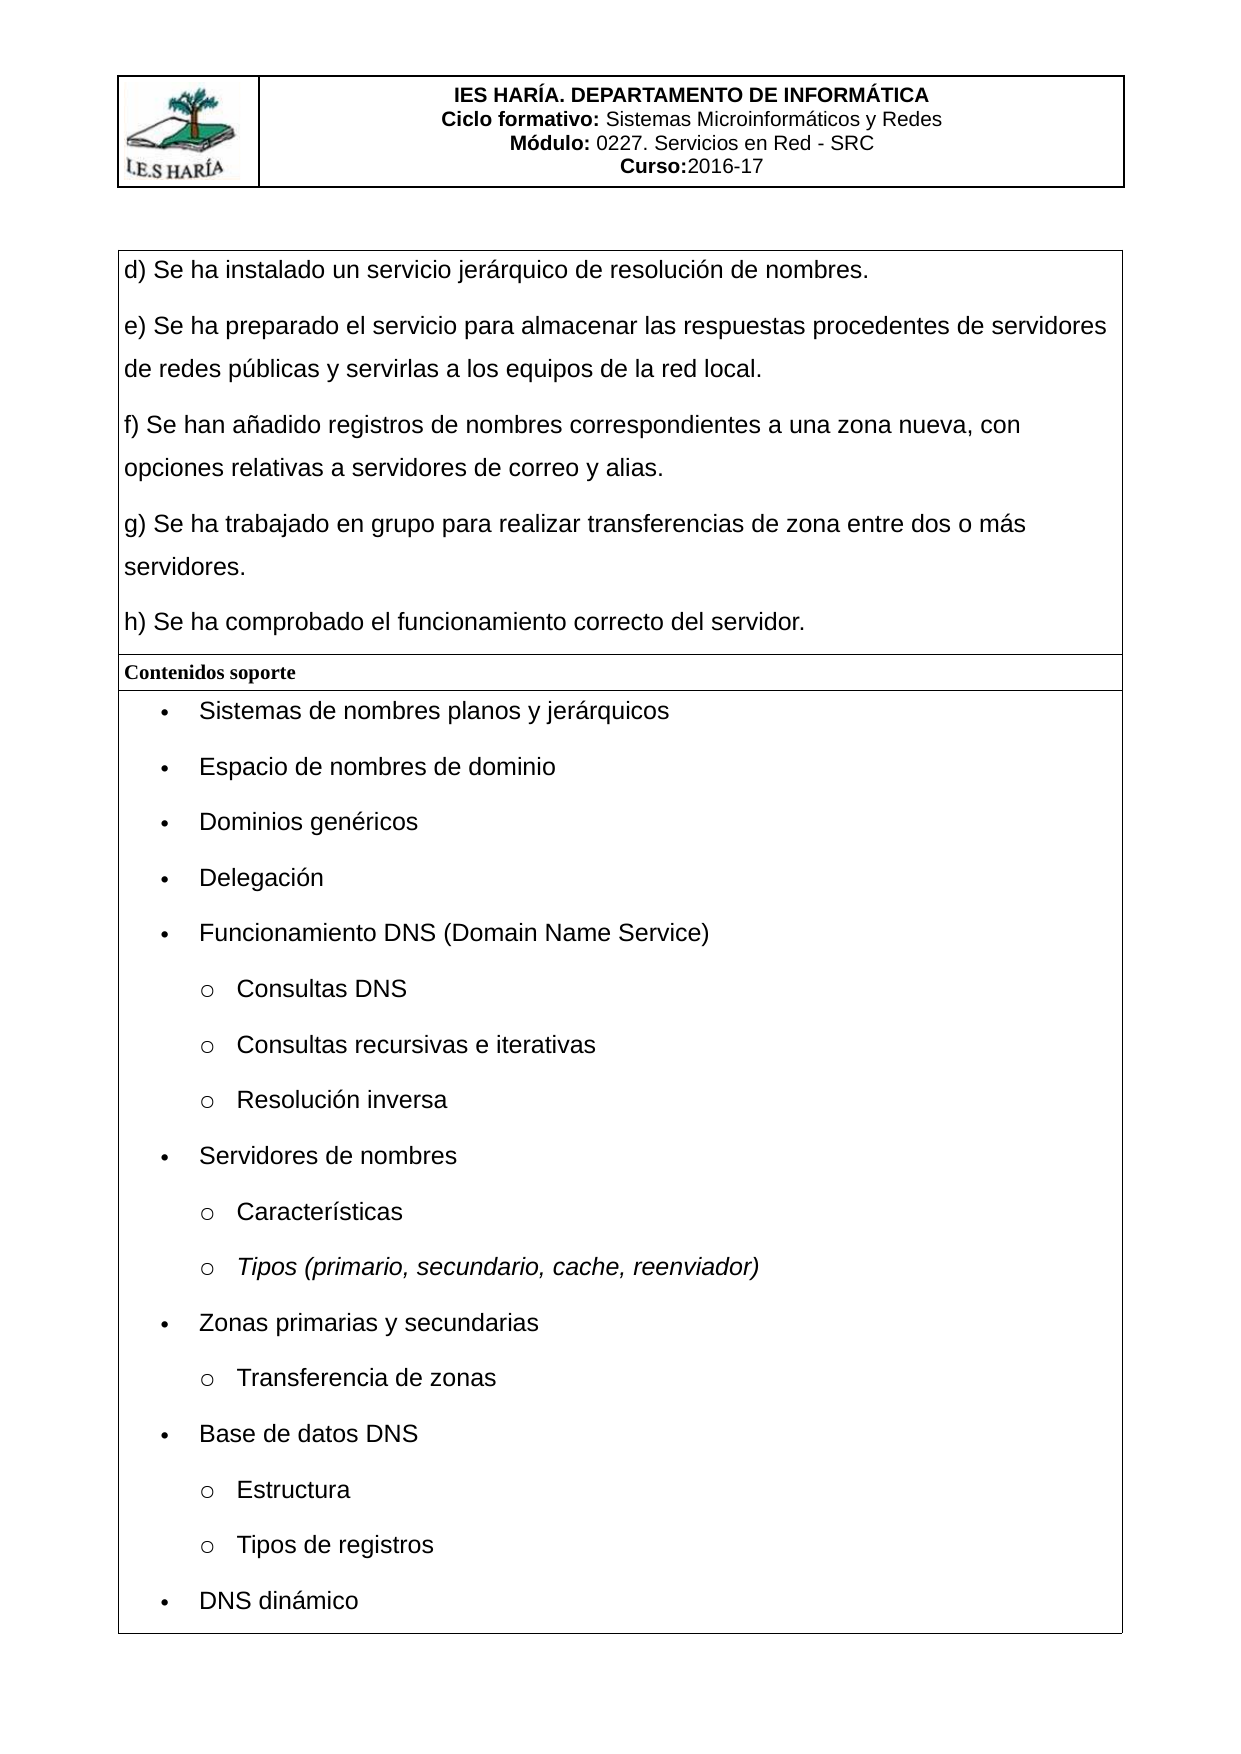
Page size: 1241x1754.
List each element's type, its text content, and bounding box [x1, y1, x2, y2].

table_cell Sistemas de nombres planos y jerárquicos Espacio de nombres de dominio Dominios genéricos Delegación Funcionamiento DNS (Domain Name Service) Consultas DNS Consultas recursivas e iterativas Resolución inversa Servidores de nombres Características Tipos (primario, secundario, cache, reenviador) Zonas primarias y secundarias Transferencia de zonas Base de datos DNS Estructura Tipos de registros DNS dinámico Clientes DNS (resolvers) en sistemas operativos libres y propietarios Configuración Servidores DNS en sistemas operativos libres y propietarios Instalación Arranque y parada Ficheros y parámetros de configuración básica Archivos de zona Configurar servidores primarios, secundarios y caches Herramientas para consultar un servidor DNS [119, 691, 1122, 1633]
table_cell d) Se ha instalado un servicio jerárquico de resolución de nombres. e) Se ha preparado el servicio para almacenar las respuestas procedentes de servidores de redes públicas y servirlas a los equipos de la red local. f) Se han añadido registros de nombres correspondientes a una zona nueva, con opciones relativas a servidores de correo y alias. g) Se ha trabajado en grupo para realizar transferencias de zona entre dos o más servidores. h) Se ha comprobado el funcionamiento correcto del servidor. [119, 251, 1122, 654]
table_cell Contenidos soporte [119, 655, 1122, 690]
picture [123, 82, 241, 180]
